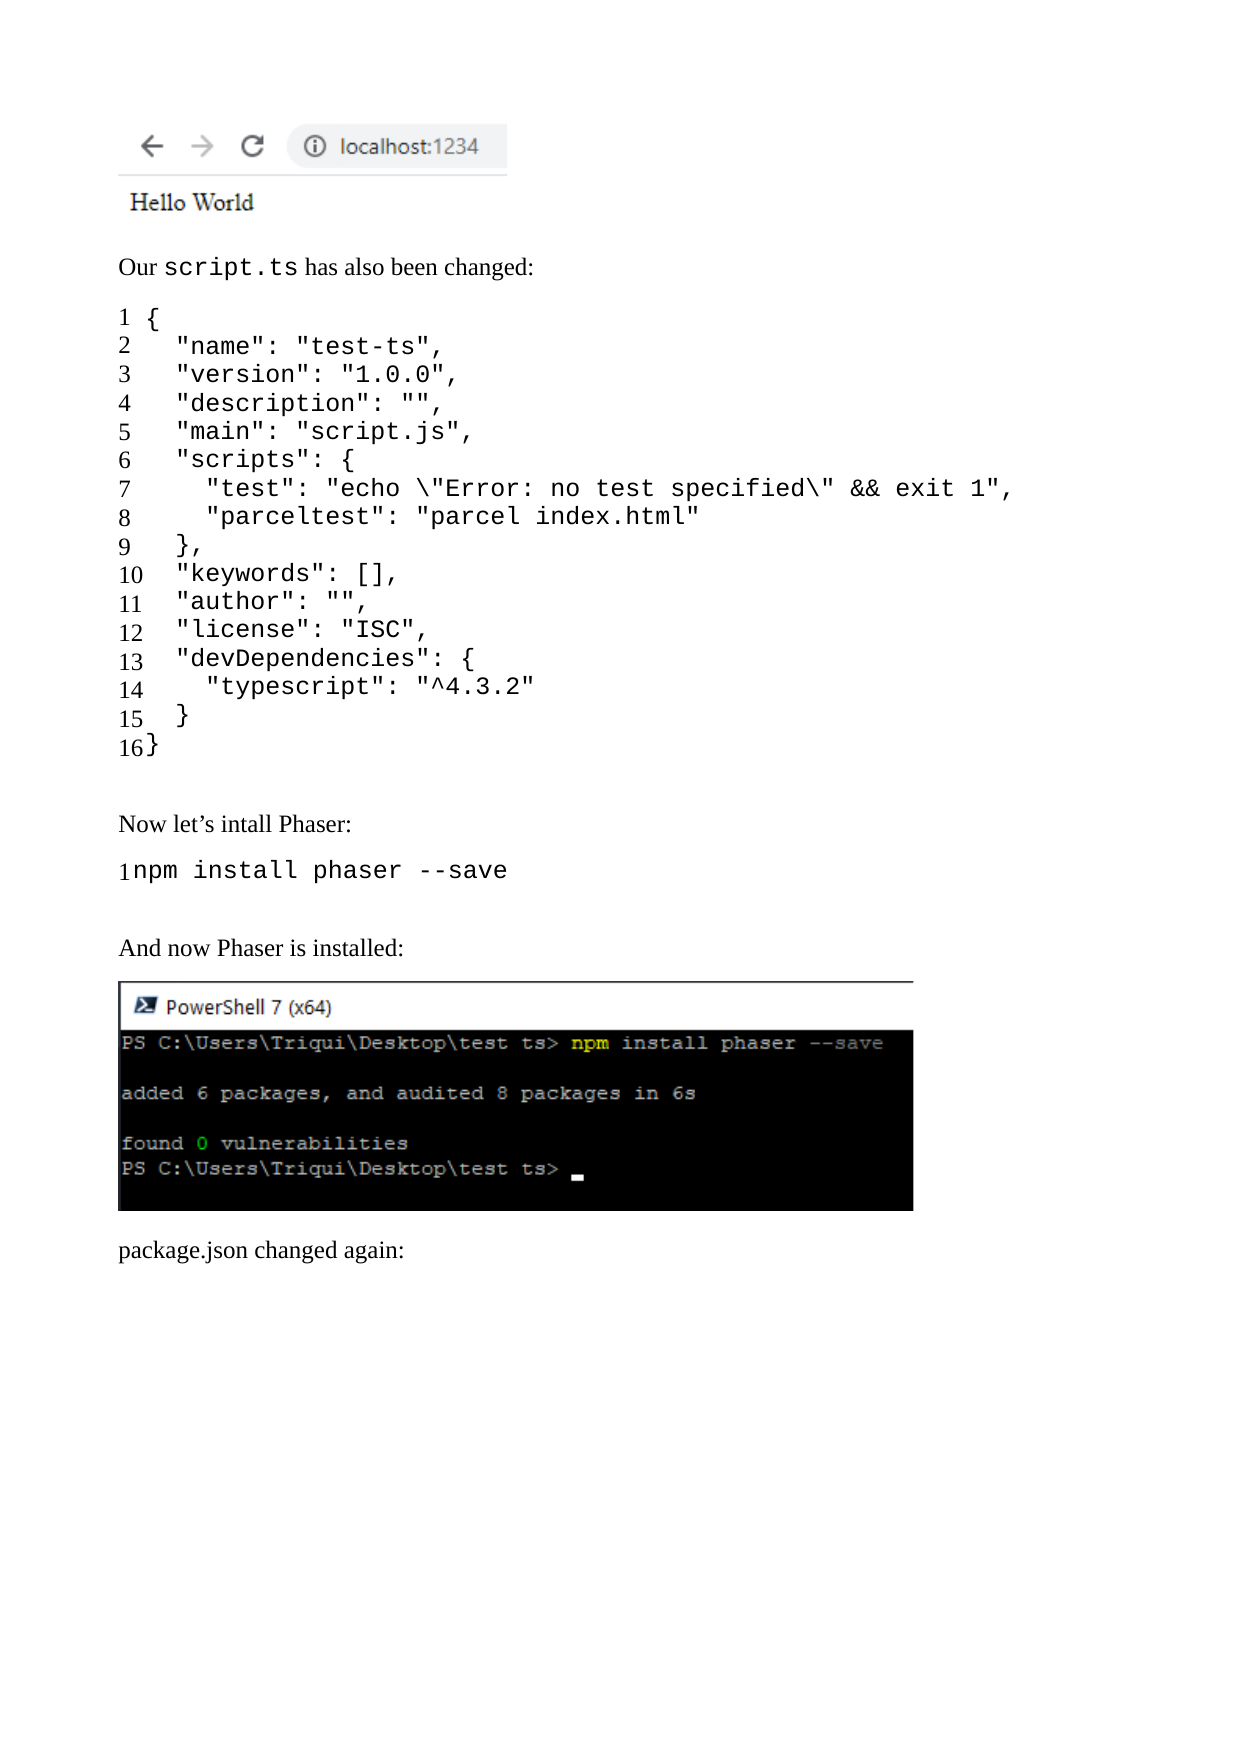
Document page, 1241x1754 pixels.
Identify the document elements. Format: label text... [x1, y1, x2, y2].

table_header 1 2 3 4 5 6 7 8 9 10 11 12 13 14 15 16 [118, 302, 145, 762]
picture [118, 981, 914, 1211]
table_header 1 [118, 857, 133, 886]
table_header { "name": "test-ts", "version": "1.0.0", "description": "", "main": "script.js", "scripts": { "test": "echo \"Error: no test specified\" && exit 1", "parceltest": "parcel index.html" }, "keywords": [], "author": "", "license": "ISC", "devDependencies": { "typescript": "^4.3.2" } } [145, 302, 1030, 762]
table_header npm install phaser --save [133, 857, 514, 886]
text package.json changed again: [118, 1235, 1122, 1264]
text Our script.ts has also been changed: [118, 252, 1122, 283]
picture [118, 118, 508, 228]
text Now let’s intall Phaser: [118, 809, 1122, 838]
text And now Phaser is installed: [118, 933, 1122, 962]
